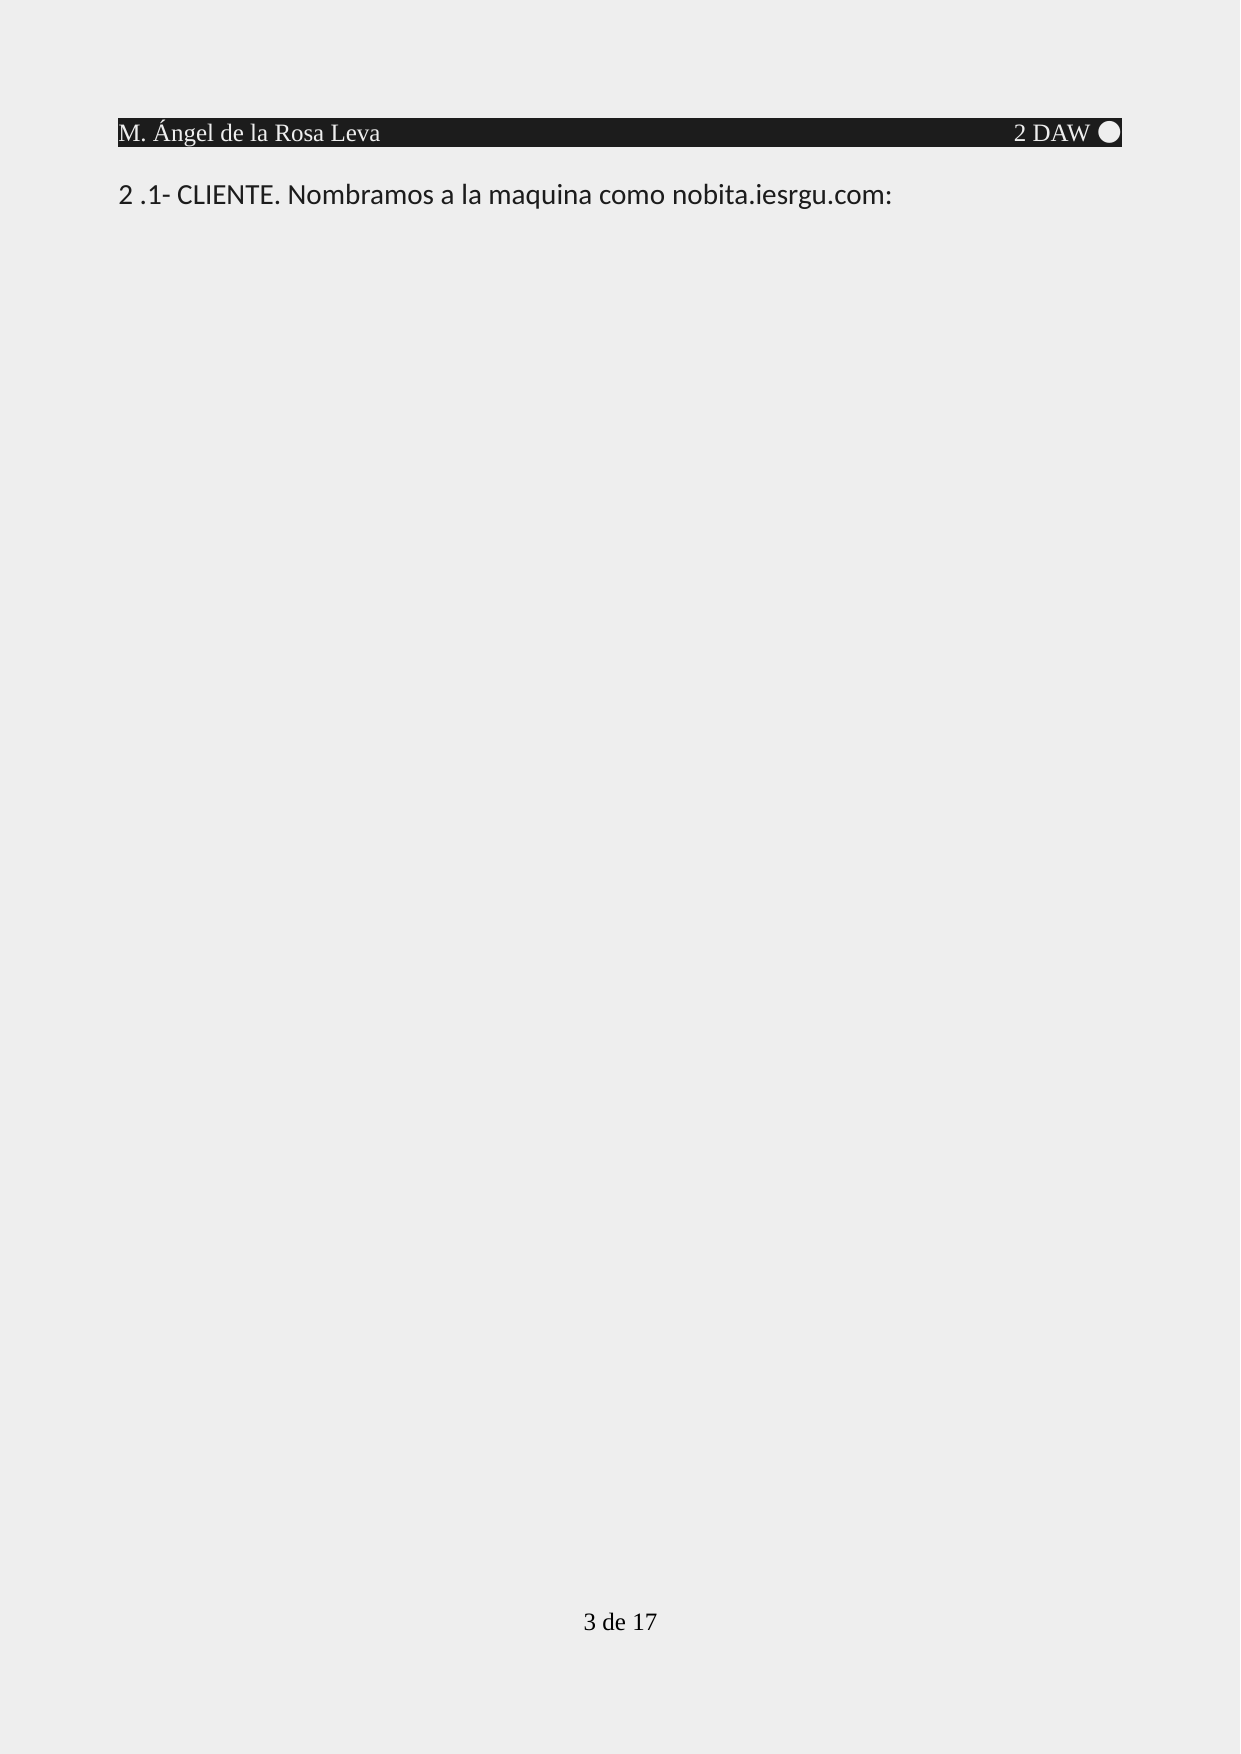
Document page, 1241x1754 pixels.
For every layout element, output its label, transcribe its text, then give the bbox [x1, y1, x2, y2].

text 2 .1- CLIENTE. Nombramos a la maquina como nobita.iesrgu.com: [118, 176, 1122, 212]
